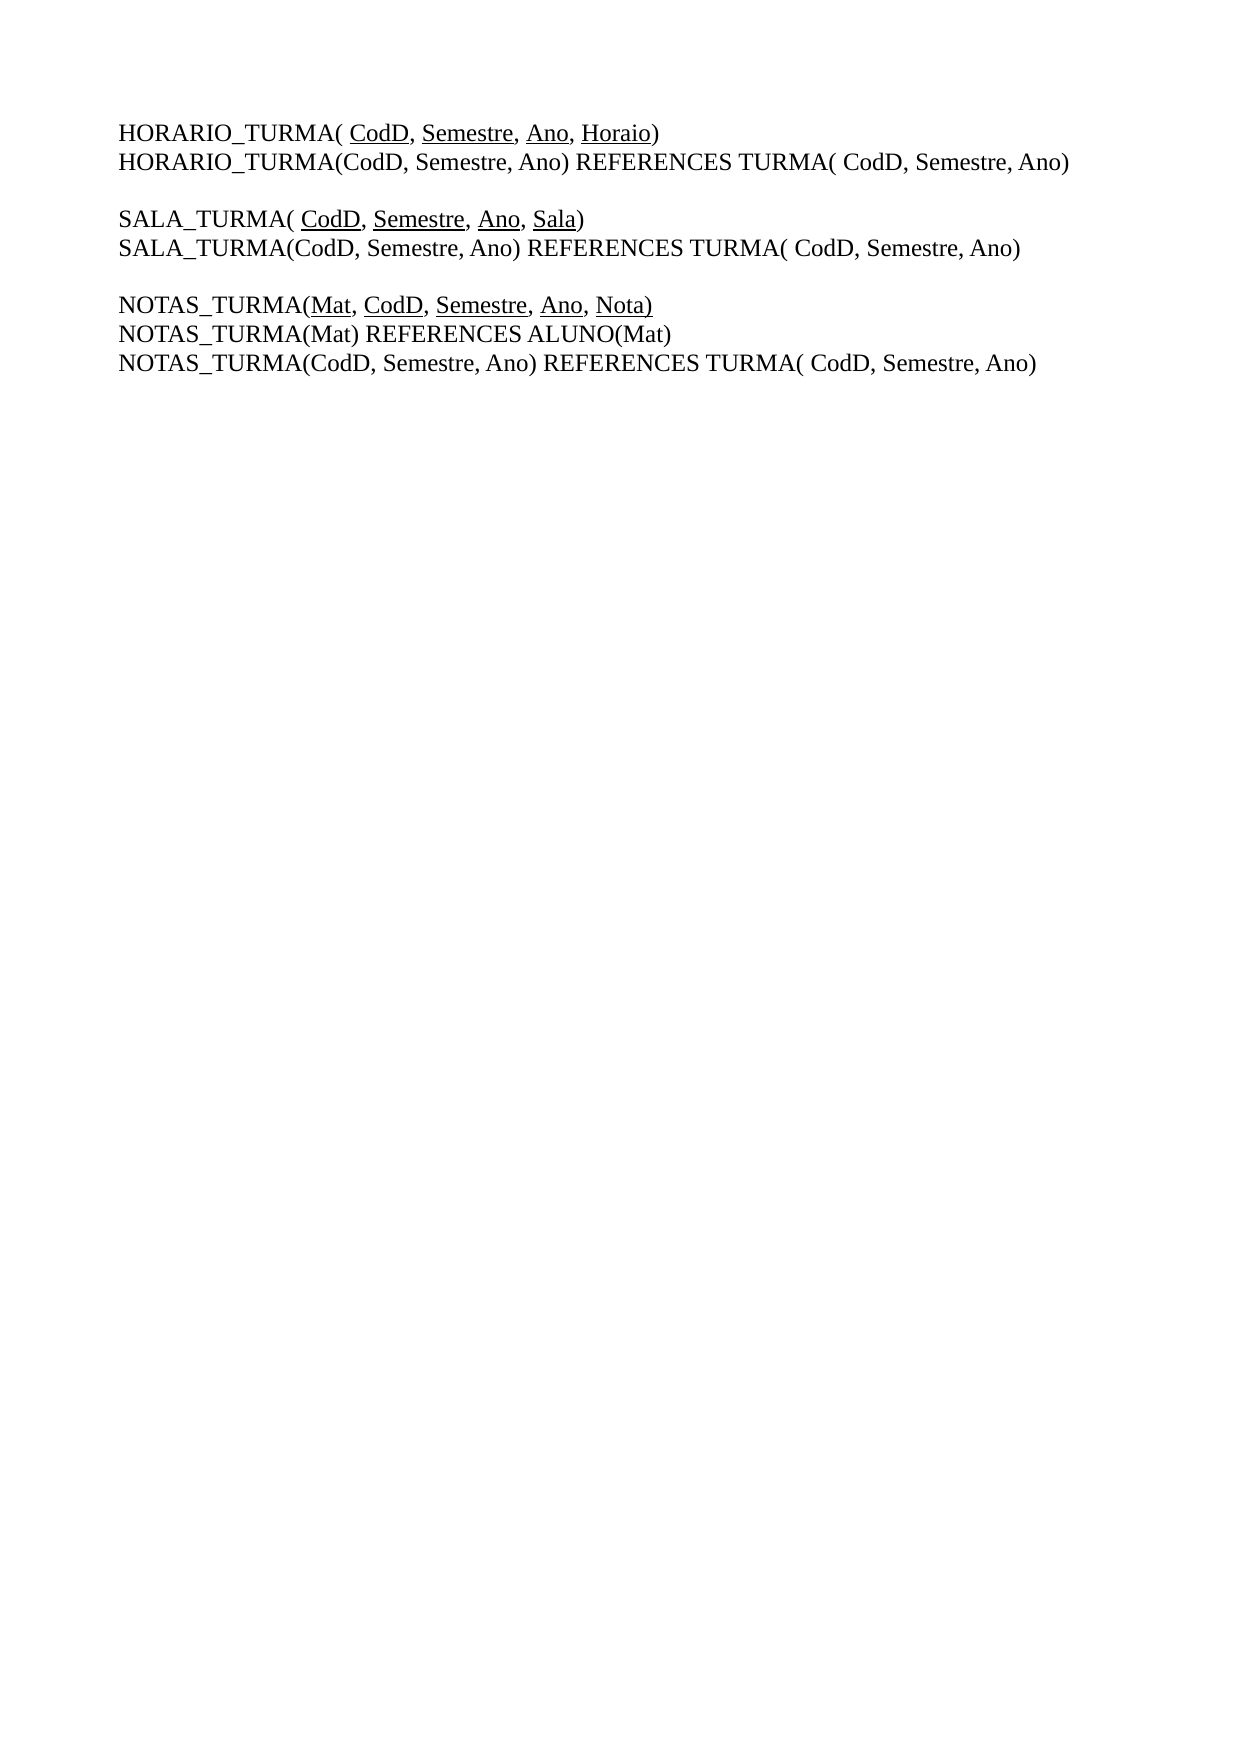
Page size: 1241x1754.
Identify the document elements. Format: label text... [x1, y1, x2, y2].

text HORARIO_TURMA( CodD, Semestre, Ano, Horaio) [118, 118, 1122, 147]
text NOTAS_TURMA(Mat, CodD, Semestre, Ano, Nota) [118, 291, 1122, 319]
text NOTAS_TURMA(CodD, Semestre, Ano) REFERENCES TURMA( CodD, Semestre, Ano) [118, 348, 1122, 377]
text HORARIO_TURMA(CodD, Semestre, Ano) REFERENCES TURMA( CodD, Semestre, Ano) [118, 147, 1122, 176]
text SALA_TURMA( CodD, Semestre, Ano, Sala) [118, 204, 1122, 233]
text NOTAS_TURMA(Mat) REFERENCES ALUNO(Mat) [118, 319, 1122, 348]
text SALA_TURMA(CodD, Semestre, Ano) REFERENCES TURMA( CodD, Semestre, Ano) [118, 233, 1122, 262]
